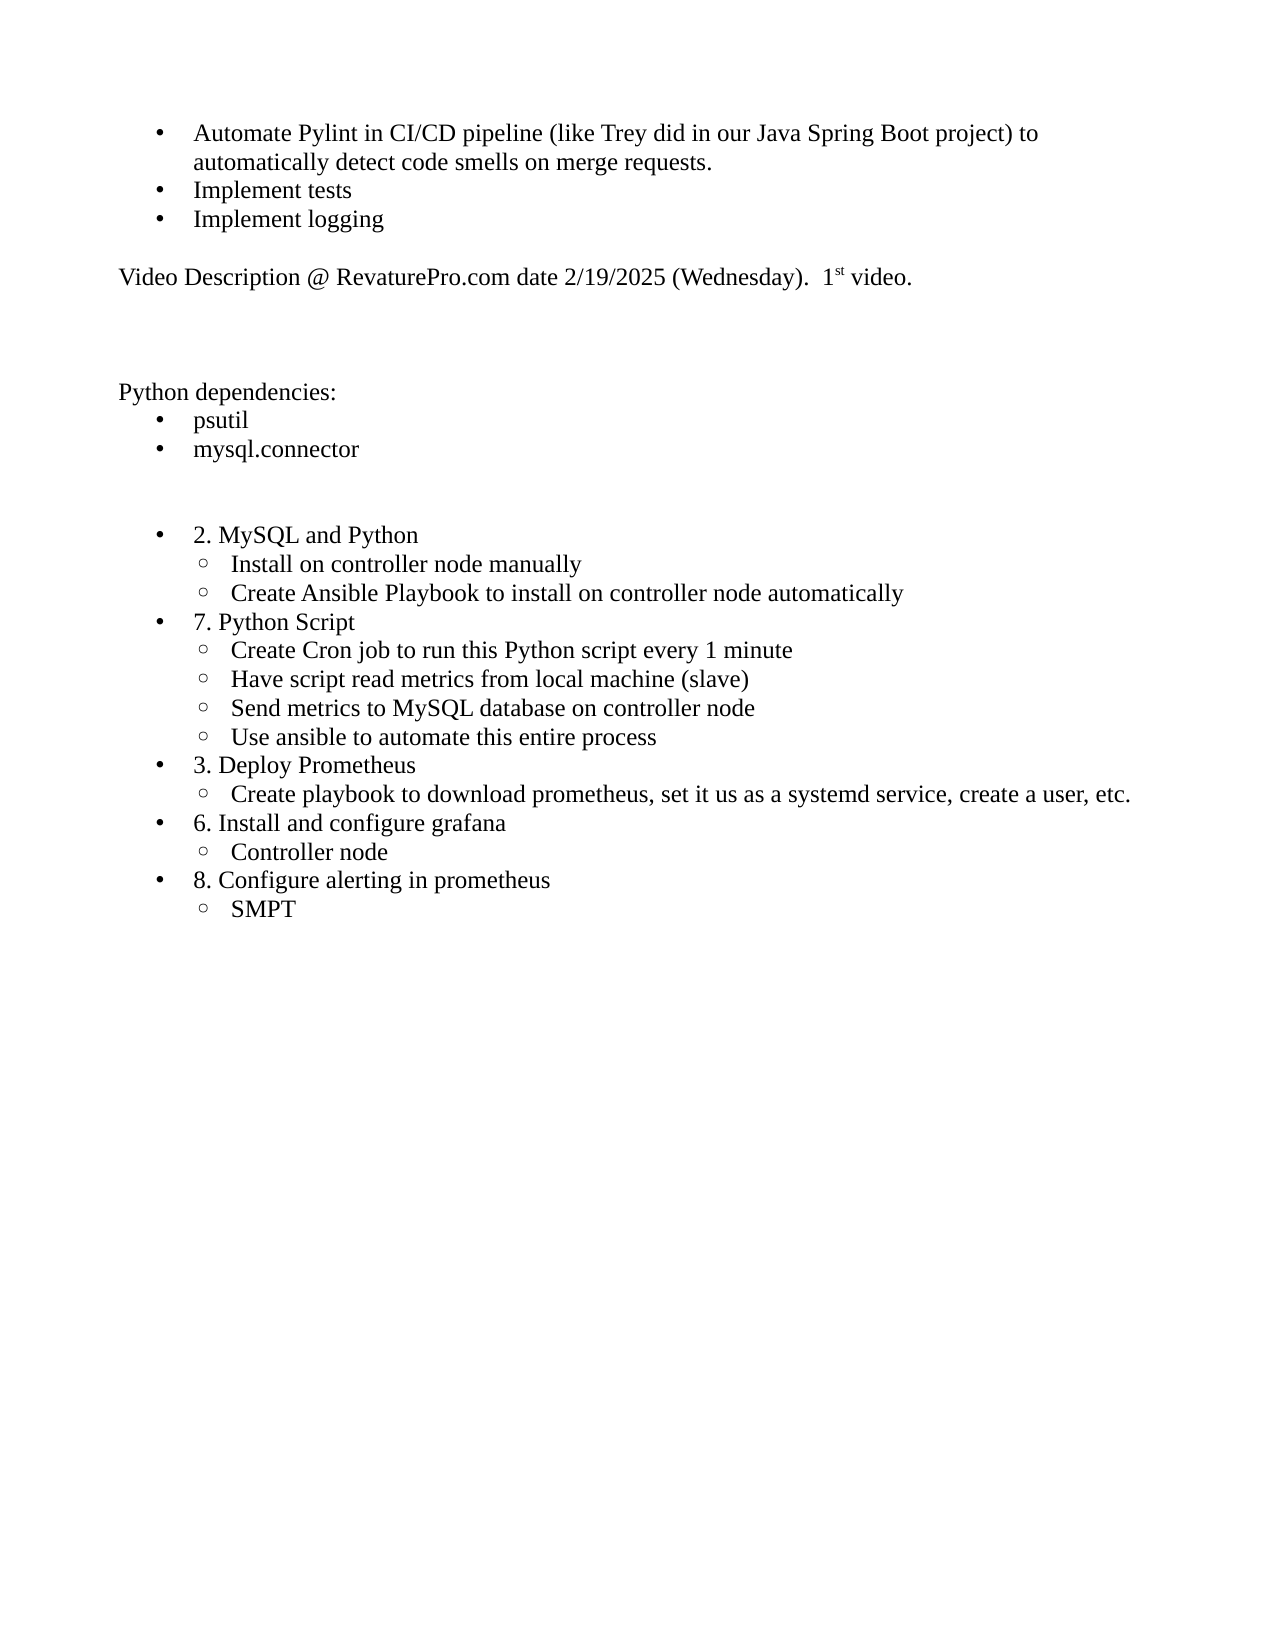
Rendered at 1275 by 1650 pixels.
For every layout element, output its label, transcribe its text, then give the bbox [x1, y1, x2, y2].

list Install on controller node manually [193, 549, 1157, 578]
list Implement tests [156, 176, 1157, 204]
list Create Cron job to run this Python script every 1 minute [193, 636, 1157, 664]
list mysql.connector [156, 434, 1157, 463]
list Automate Pylint in CI/CD pipeline (like Trey did in our Java Spring Boot project) to automatically detect code smells on merge requests. [156, 118, 1157, 176]
list Use ansible to automate this entire process [193, 722, 1157, 751]
list 8. Configure alerting in prometheus [156, 866, 1157, 894]
list Have script read metrics from local machine (slave) [193, 664, 1157, 693]
list Create Ansible Playbook to install on controller node automatically [193, 578, 1157, 607]
list SMPT [193, 894, 1157, 923]
list Controller node [193, 837, 1157, 866]
text Python dependencies: [118, 377, 1157, 406]
list Send metrics to MySQL database on controller node [193, 693, 1157, 722]
list 7. Python Script [156, 607, 1157, 636]
list psutil [156, 406, 1157, 434]
list Implement logging [156, 204, 1157, 233]
list 2. MySQL and Python [156, 521, 1157, 549]
text Video Description @ RevaturePro.com date 2/19/2025 (Wednesday). 1st video. [118, 262, 1157, 291]
list Create playbook to download prometheus, set it us as a systemd service, create a user, etc. [193, 779, 1157, 808]
list 6. Install and configure grafana [156, 808, 1157, 837]
list 3. Deploy Prometheus [156, 751, 1157, 779]
